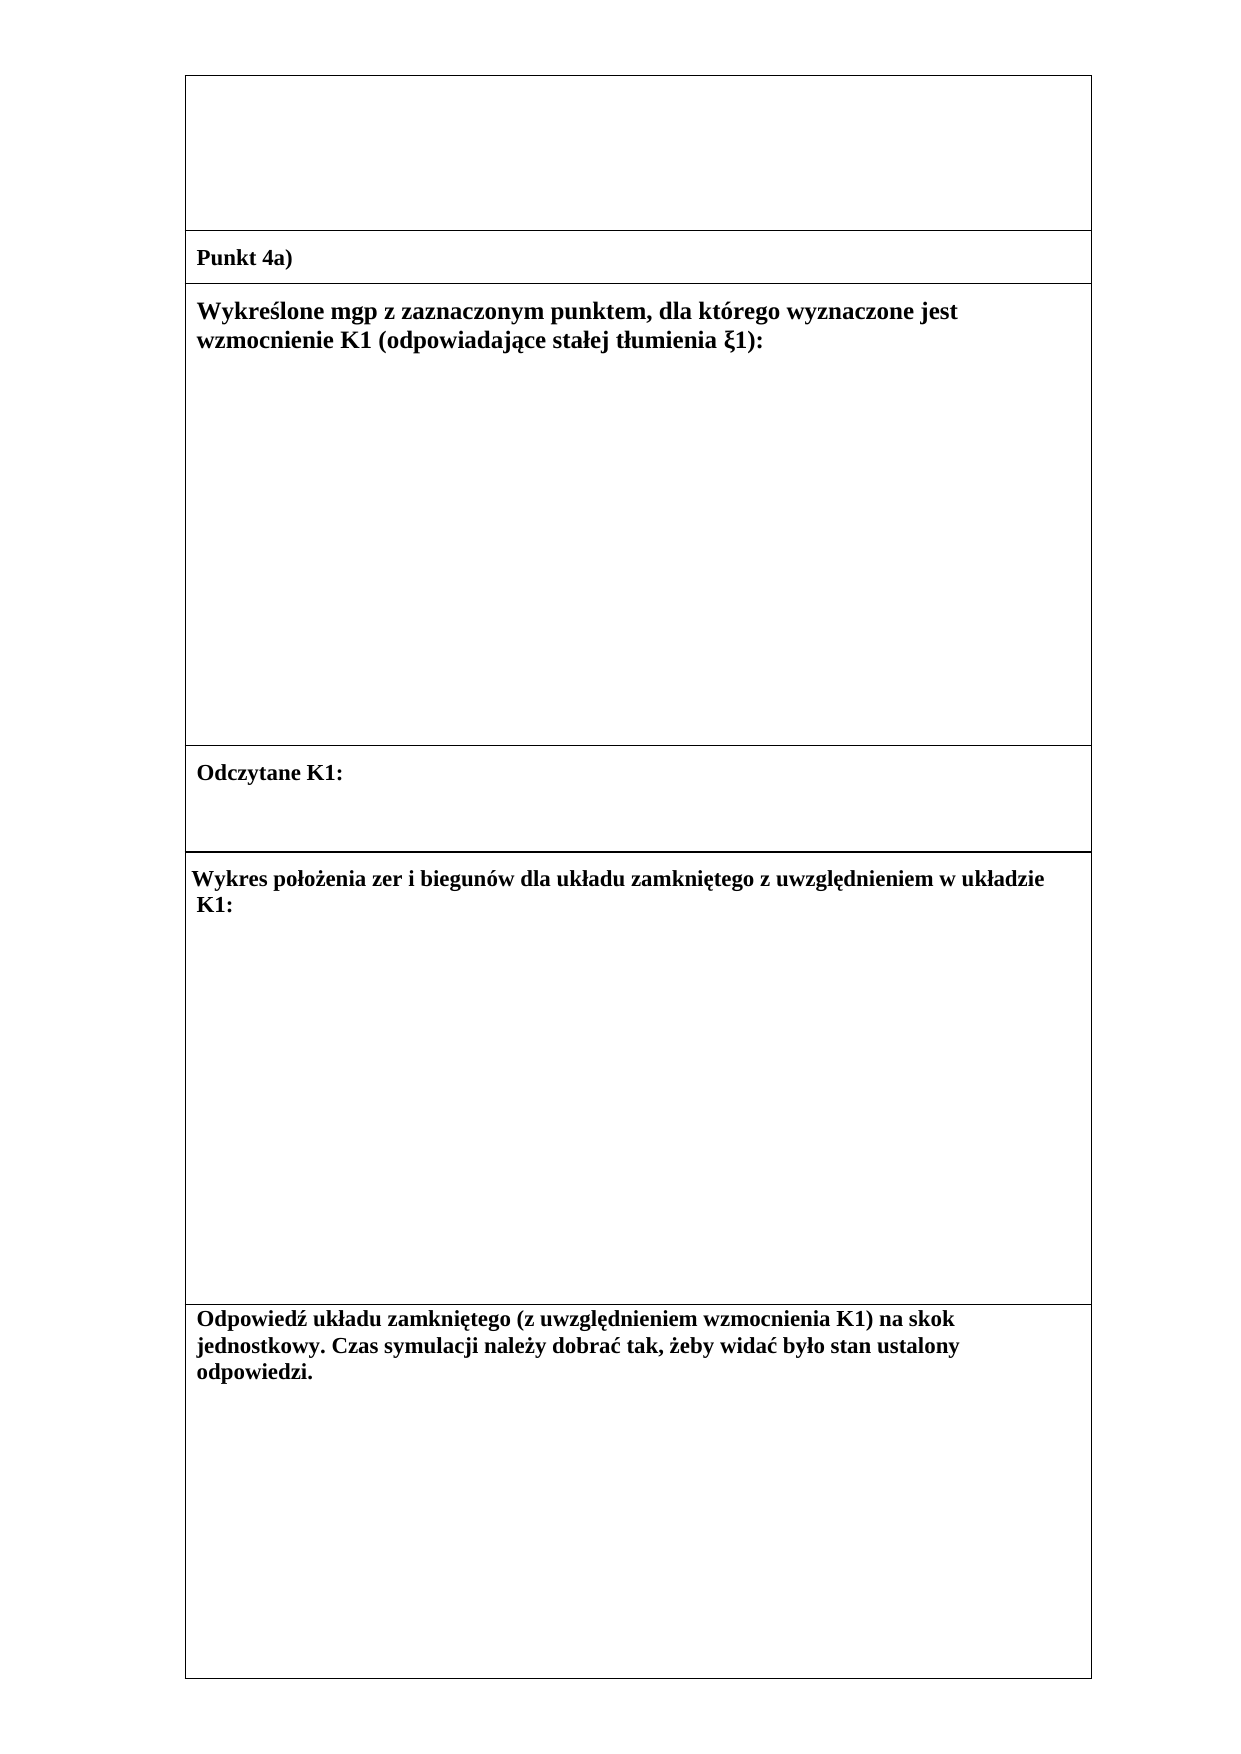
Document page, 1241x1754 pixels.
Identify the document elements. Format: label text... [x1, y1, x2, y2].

table_cell Punkt 4a) [186, 231, 1091, 282]
table_cell Odpowiedź układu zamkniętego (z uwzględnieniem wzmocnienia K1) na skok jednostkowy. Czas symulacji należy dobrać tak, żeby widać było stan ustalony odpowiedzi. [186, 1305, 1091, 1678]
table_cell Odczytane K1: [186, 746, 1091, 851]
table_cell [186, 76, 1091, 230]
table_cell Wykres położenia zer i biegunów dla układu zamkniętego z uwzględnieniem w układzie K1: [186, 853, 1091, 1304]
table_cell Wykreślone mgp z zaznaczonym punktem, dla którego wyznaczone jest wzmocnienie K1 (odpowiadające stałej tłumienia ξ1): [186, 284, 1091, 745]
